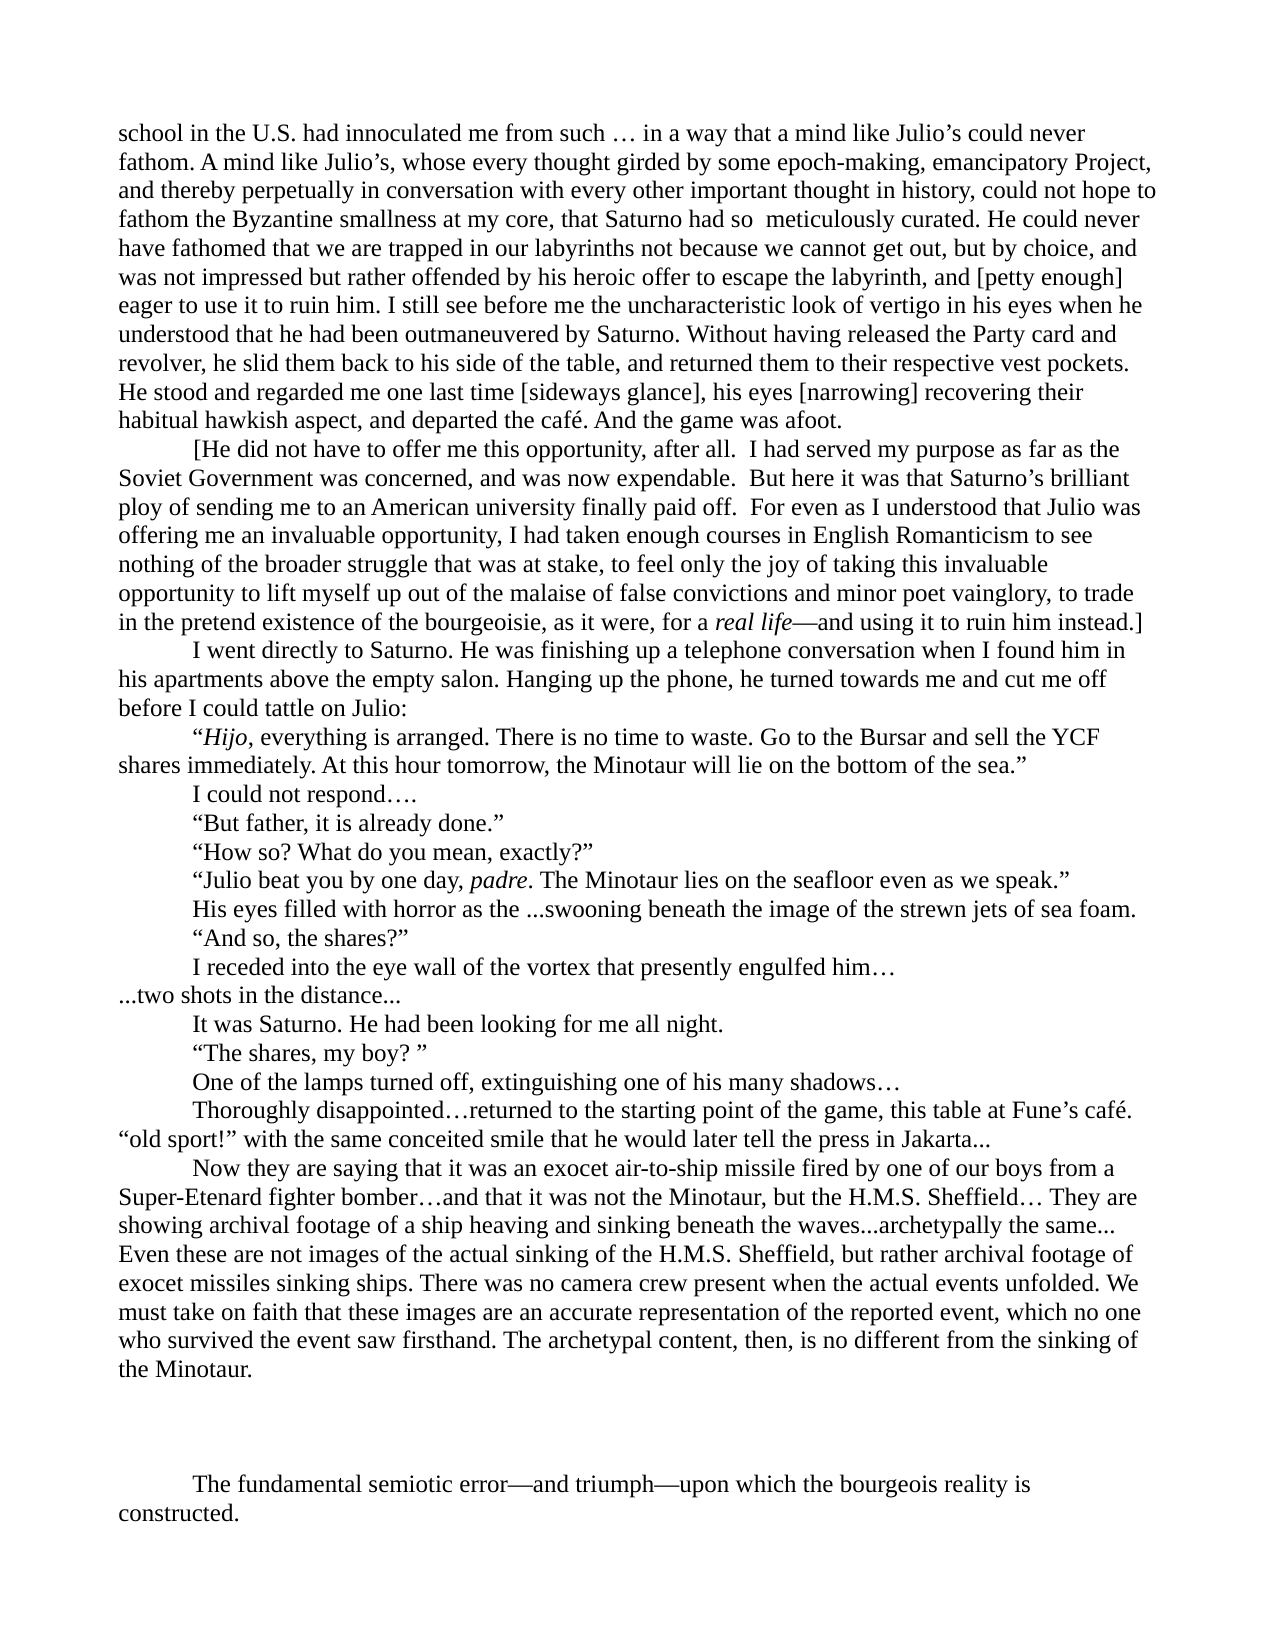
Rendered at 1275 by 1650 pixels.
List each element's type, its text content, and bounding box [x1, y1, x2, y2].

text ...two shots in the distance... [118, 981, 1157, 1009]
text “Julio beat you by one day, padre. The Minotaur lies on the seafloor even as we speak.” [118, 866, 1157, 894]
text It was Saturno. He had been looking for me all night. [118, 1009, 1157, 1038]
text I receded into the eye wall of the vortex that presently engulfed him… [118, 952, 1157, 981]
text [He did not have to offer me this opportunity, after all. I had served my purpose as far as the Soviet Government was concerned, and was now expendable. But here it was that Saturno’s brilliant ploy of sending me to an American university finally paid off. For even as I understood that Julio was offering me an invaluable opportunity, I had taken enough courses in English Romanticism to see nothing of the broader struggle that was at stake, to feel only the joy of taking this invaluable opportunity to lift myself up out of the malaise of false convictions and minor poet vainglory, to trade in the pretend existence of the bourgeoisie, as it were, for a real life—and using it to ruin him instead.] [118, 434, 1157, 636]
text “But father, it is already done.” [118, 808, 1157, 837]
text “Hijo, everything is arranged. There is no time to waste. Go to the Bursar and sell the YCF shares immediately. At this hour tomorrow, the Minotaur will lie on the bottom of the sea.” [118, 722, 1157, 779]
text Now they are saying that it was an exocet air-to-ship missile fired by one of our boys from a Super-Etenard fighter bomber…and that it was not the Minotaur, but the H.M.S. Sheffield… They are showing archival footage of a ship heaving and sinking beneath the waves...archetypally the same... Even these are not images of the actual sinking of the H.M.S. Sheffield, but rather archival footage of exocet missiles sinking ships. There was no camera crew present when the actual events unfolded. We must take on faith that these images are an accurate representation of the reported event, which no one who survived the event saw firsthand. The archetypal content, then, is no different from the sinking of the Minotaur. [118, 1153, 1157, 1383]
text I went directly to Saturno. He was finishing up a telephone conversation when I found him in his apartments above the empty salon. Hanging up the phone, he turned towards me and cut me off before I could tattle on Julio: [118, 636, 1157, 722]
text Thoroughly disappointed…returned to the starting point of the game, this table at Fune’s café. “old sport!” with the same conceited smile that he would later tell the press in Jakarta... [118, 1096, 1157, 1153]
text “How so? What do you mean, exactly?” [118, 837, 1157, 866]
text The fundamental semiotic error—and triumph—upon which the bourgeois reality is constructed. [118, 1469, 1157, 1527]
text His eyes filled with horror as the ...swooning beneath the image of the strewn jets of sea foam. [118, 894, 1157, 923]
text “And so, the shares?” [118, 923, 1157, 952]
text school in the U.S. had innoculated me from such … in a way that a mind like Julio’s could never fathom. A mind like Julio’s, whose every thought girded by some epoch-making, emancipatory Project, and thereby perpetually in conversation with every other important thought in history, could not hope to fathom the Byzantine smallness at my core, that Saturno had so meticulously curated. He could never have fathomed that we are trapped in our labyrinths not because we cannot get out, but by choice, and was not impressed but rather offended by his heroic offer to escape the labyrinth, and [petty enough] eager to use it to ruin him. I still see before me the uncharacteristic look of vertigo in his eyes when he understood that he had been outmaneuvered by Saturno. Without having released the Party card and revolver, he slid them back to his side of the table, and returned them to their respective vest pockets. He stood and regarded me one last time [sideways glance], his eyes [narrowing] recovering their habitual hawkish aspect, and departed the café. And the game was afoot. [118, 118, 1157, 434]
text One of the lamps turned off, extinguishing one of his many shadows… [118, 1067, 1157, 1096]
text I could not respond…. [118, 779, 1157, 808]
text “The shares, my boy? ” [118, 1038, 1157, 1067]
